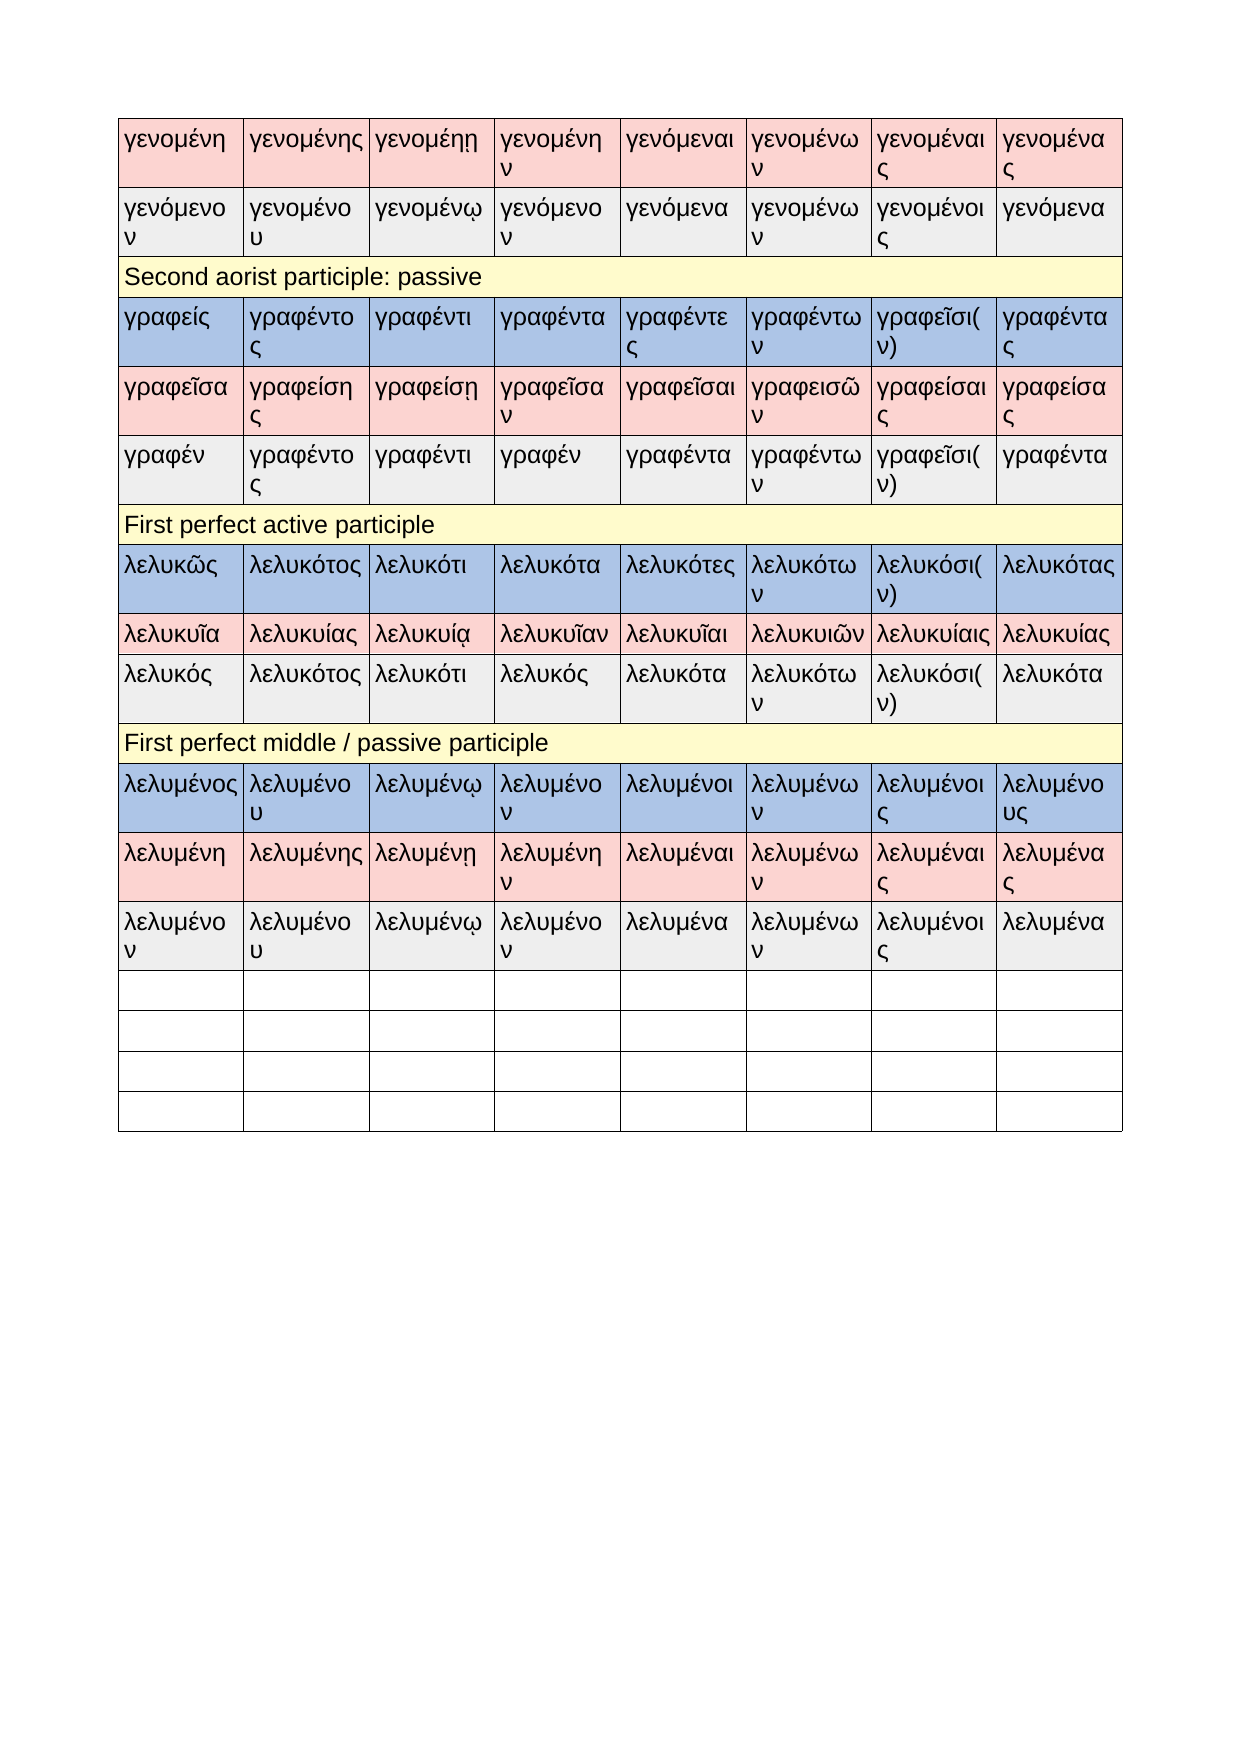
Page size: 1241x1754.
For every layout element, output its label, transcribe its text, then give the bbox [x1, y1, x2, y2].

table_cell γενομένης [244, 119, 369, 187]
table_cell λελυμένας [997, 833, 1122, 901]
table_cell [370, 1011, 494, 1051]
table_cell [747, 1011, 871, 1051]
table_cell First perfect middle / passive participle [119, 724, 1122, 763]
table_cell Second aorist participle: passive [119, 257, 1122, 297]
table_cell λελυκότα [495, 545, 620, 613]
table_cell λελυκυιῶν [747, 614, 871, 653]
table_cell [872, 971, 996, 1010]
table_cell γενόμενον [495, 188, 620, 256]
table_cell γραφέντι [370, 436, 494, 504]
table_cell γενόμενα [997, 188, 1122, 256]
table_cell [244, 1092, 369, 1131]
table_cell γραφείσῃ [370, 367, 494, 435]
table_cell [370, 971, 494, 1010]
table_cell λελυκότας [997, 545, 1122, 613]
table_cell λελυμένων [747, 902, 871, 970]
table_cell [495, 971, 620, 1010]
table_cell First perfect active participle [119, 505, 1122, 544]
table_cell γενομέναις [872, 119, 996, 187]
table_cell λελυμέναις [872, 833, 996, 901]
table_cell γραφεῖσι(ν) [872, 436, 996, 504]
table_cell λελυμένων [747, 764, 871, 832]
table_cell λελυμένον [119, 902, 243, 970]
table_cell [872, 1011, 996, 1051]
table_cell γραφεισῶν [747, 367, 871, 435]
table_cell λελυμένον [495, 902, 620, 970]
table_cell γραφέν [495, 436, 620, 504]
table_cell [621, 1052, 746, 1091]
table_cell [747, 1052, 871, 1091]
table_cell γραφεῖσι(ν) [872, 298, 996, 366]
table_cell [997, 1052, 1122, 1091]
table_cell λελυμέναι [621, 833, 746, 901]
table_cell [495, 1052, 620, 1091]
table_cell γραφέντος [244, 298, 369, 366]
table_cell λελυκός [119, 655, 243, 722]
table_cell λελυκότων [747, 545, 871, 613]
table_cell [119, 1011, 243, 1051]
table_cell γραφείσης [244, 367, 369, 435]
table_cell λελυκότες [621, 545, 746, 613]
table_cell γραφέν [119, 436, 243, 504]
table_cell λελυκυίας [244, 614, 369, 653]
table_cell γραφεῖσαι [621, 367, 746, 435]
table_cell [872, 1092, 996, 1131]
table_cell γραφέντων [747, 298, 871, 366]
table_cell λελυκότος [244, 655, 369, 722]
table_cell [621, 1011, 746, 1051]
table_cell λελυμένοις [872, 902, 996, 970]
table_cell γραφέντι [370, 298, 494, 366]
table_cell γενόμενα [621, 188, 746, 256]
table_cell λελυμένων [747, 833, 871, 901]
table_cell γενόμενον [119, 188, 243, 256]
table_cell λελυμένῳ [370, 764, 494, 832]
table_cell γραφέντων [747, 436, 871, 504]
table_cell λελυκῶς [119, 545, 243, 613]
table_cell λελυκός [495, 655, 620, 722]
table_cell λελυμένοι [621, 764, 746, 832]
table_cell [370, 1052, 494, 1091]
table_cell [872, 1052, 996, 1091]
table_cell λελυκότι [370, 545, 494, 613]
table_cell λελυμένον [495, 764, 620, 832]
table_cell λελυκυῖαι [621, 614, 746, 653]
table_cell λελυμένη [119, 833, 243, 901]
table_cell γενομέηῃ [370, 119, 494, 187]
table_cell λελυμένην [495, 833, 620, 901]
table_cell γενομένας [997, 119, 1122, 187]
table_cell [119, 971, 243, 1010]
table_cell λελυκότος [244, 545, 369, 613]
table_cell [997, 1011, 1122, 1051]
table_cell [997, 971, 1122, 1010]
table_cell λελυμένῃ [370, 833, 494, 901]
table_cell λελυκόσι(ν) [872, 545, 996, 613]
table_cell λελυκότων [747, 655, 871, 722]
table_cell λελυμένης [244, 833, 369, 901]
table_cell [244, 971, 369, 1010]
table_cell λελυμένου [244, 764, 369, 832]
table_cell λελυμένα [621, 902, 746, 970]
table_cell [370, 1092, 494, 1131]
table_cell γενομένου [244, 188, 369, 256]
table_cell λελυκυίᾳ [370, 614, 494, 653]
table_cell [495, 1092, 620, 1131]
table_cell γενομένην [495, 119, 620, 187]
table_cell λελυκότα [997, 655, 1122, 722]
table_cell γενομένων [747, 119, 871, 187]
table_cell γραφέντος [244, 436, 369, 504]
table_cell γραφεῖσαν [495, 367, 620, 435]
table_cell [747, 1092, 871, 1131]
table_cell λελυκότα [621, 655, 746, 722]
table_cell γραφέντας [997, 298, 1122, 366]
table_cell λελυκυίας [997, 614, 1122, 653]
table_cell γενόμεναι [621, 119, 746, 187]
table_cell [119, 1092, 243, 1131]
table_cell γενομένῳ [370, 188, 494, 256]
table_cell λελυμένοις [872, 764, 996, 832]
table_cell γραφείς [119, 298, 243, 366]
table_cell λελυκυῖαν [495, 614, 620, 653]
table_cell [997, 1092, 1122, 1131]
table_cell [244, 1052, 369, 1091]
table_cell [495, 1011, 620, 1051]
table_cell λελυκόσι(ν) [872, 655, 996, 722]
table_cell λελυμένα [997, 902, 1122, 970]
table_cell γραφέντα [495, 298, 620, 366]
table_cell λελυμένος [119, 764, 243, 832]
table_cell γενομένων [747, 188, 871, 256]
table_cell γραφέντα [997, 436, 1122, 504]
table_cell γραφεῖσα [119, 367, 243, 435]
table_cell λελυμένους [997, 764, 1122, 832]
table_cell λελυκυῖα [119, 614, 243, 653]
table_cell γραφείσας [997, 367, 1122, 435]
table_cell γενομένοις [872, 188, 996, 256]
table_cell [119, 1052, 243, 1091]
table_cell γενομένη [119, 119, 243, 187]
table_cell γραφέντες [621, 298, 746, 366]
table_cell [621, 1092, 746, 1131]
table_cell γραφέντα [621, 436, 746, 504]
table_cell [244, 1011, 369, 1051]
table_cell λελυμένῳ [370, 902, 494, 970]
table_cell γραφείσαις [872, 367, 996, 435]
table_cell λελυμένου [244, 902, 369, 970]
table_cell [621, 971, 746, 1010]
table_cell λελυκότι [370, 655, 494, 722]
table_cell λελυκυίαις [872, 614, 996, 653]
table_cell [747, 971, 871, 1010]
